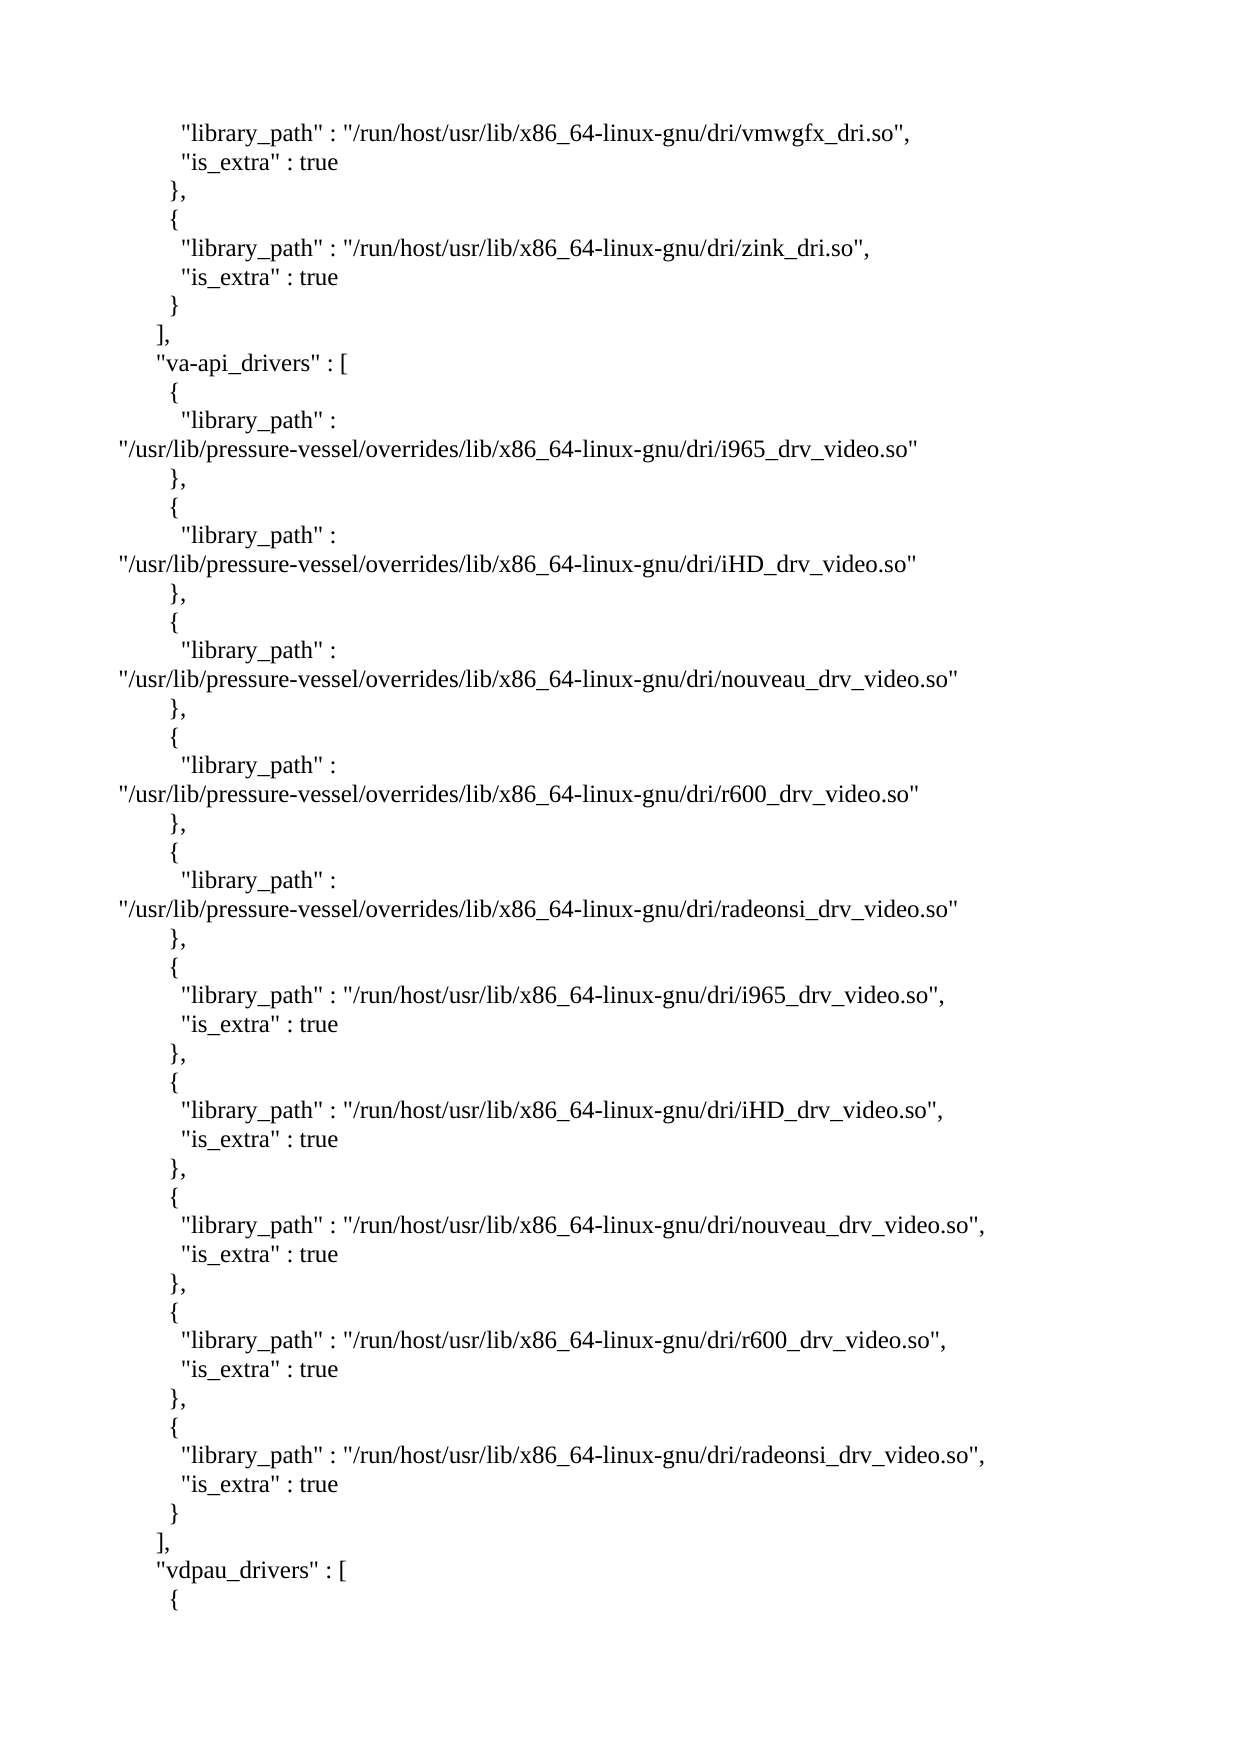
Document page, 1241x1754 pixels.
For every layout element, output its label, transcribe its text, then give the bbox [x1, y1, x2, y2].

text { [118, 492, 1122, 521]
text "library_path" : "/usr/lib/pressure-vessel/overrides/lib/x86_64-linux-gnu/dri/nouveau_drv_video.so" [118, 636, 1122, 693]
text }, [118, 1268, 1122, 1297]
text } [118, 291, 1122, 319]
text { [118, 952, 1122, 981]
text "library_path" : "/run/host/usr/lib/x86_64-linux-gnu/dri/nouveau_drv_video.so", [118, 1211, 1122, 1239]
text "is_extra" : true [118, 1469, 1122, 1498]
text "library_path" : "/run/host/usr/lib/x86_64-linux-gnu/dri/zink_dri.so", [118, 233, 1122, 262]
text "library_path" : "/run/host/usr/lib/x86_64-linux-gnu/dri/r600_drv_video.so", [118, 1326, 1122, 1354]
text "library_path" : "/usr/lib/pressure-vessel/overrides/lib/x86_64-linux-gnu/dri/r600_drv_video.so" [118, 751, 1122, 808]
text }, [118, 1038, 1122, 1067]
text "library_path" : "/usr/lib/pressure-vessel/overrides/lib/x86_64-linux-gnu/dri/i965_drv_video.so" [118, 406, 1122, 463]
text "is_extra" : true [118, 1239, 1122, 1268]
text ], [118, 1527, 1122, 1556]
text { [118, 1584, 1122, 1613]
text }, [118, 1153, 1122, 1182]
text "is_extra" : true [118, 1354, 1122, 1383]
text "vdpau_drivers" : [ [118, 1556, 1122, 1584]
text }, [118, 176, 1122, 204]
text { [118, 1067, 1122, 1096]
text { [118, 1412, 1122, 1441]
text { [118, 1297, 1122, 1326]
text { [118, 204, 1122, 233]
text { [118, 722, 1122, 751]
text "is_extra" : true [118, 147, 1122, 176]
text "library_path" : "/run/host/usr/lib/x86_64-linux-gnu/dri/iHD_drv_video.so", [118, 1096, 1122, 1124]
text }, [118, 463, 1122, 492]
text { [118, 1182, 1122, 1211]
text "library_path" : "/run/host/usr/lib/x86_64-linux-gnu/dri/radeonsi_drv_video.so", [118, 1441, 1122, 1469]
text }, [118, 693, 1122, 722]
text "is_extra" : true [118, 1009, 1122, 1038]
text }, [118, 578, 1122, 607]
text "is_extra" : true [118, 1124, 1122, 1153]
text "library_path" : "/run/host/usr/lib/x86_64-linux-gnu/dri/i965_drv_video.so", [118, 981, 1122, 1009]
text ], [118, 319, 1122, 348]
text } [118, 1498, 1122, 1527]
text "is_extra" : true [118, 262, 1122, 291]
text }, [118, 808, 1122, 837]
text { [118, 837, 1122, 866]
text "library_path" : "/usr/lib/pressure-vessel/overrides/lib/x86_64-linux-gnu/dri/radeonsi_drv_video.so" [118, 866, 1122, 923]
text "library_path" : "/usr/lib/pressure-vessel/overrides/lib/x86_64-linux-gnu/dri/iHD_drv_video.so" [118, 521, 1122, 578]
text }, [118, 923, 1122, 952]
text { [118, 377, 1122, 406]
text }, [118, 1383, 1122, 1412]
text "va-api_drivers" : [ [118, 348, 1122, 377]
text { [118, 607, 1122, 636]
text "library_path" : "/run/host/usr/lib/x86_64-linux-gnu/dri/vmwgfx_dri.so", [118, 118, 1122, 147]
